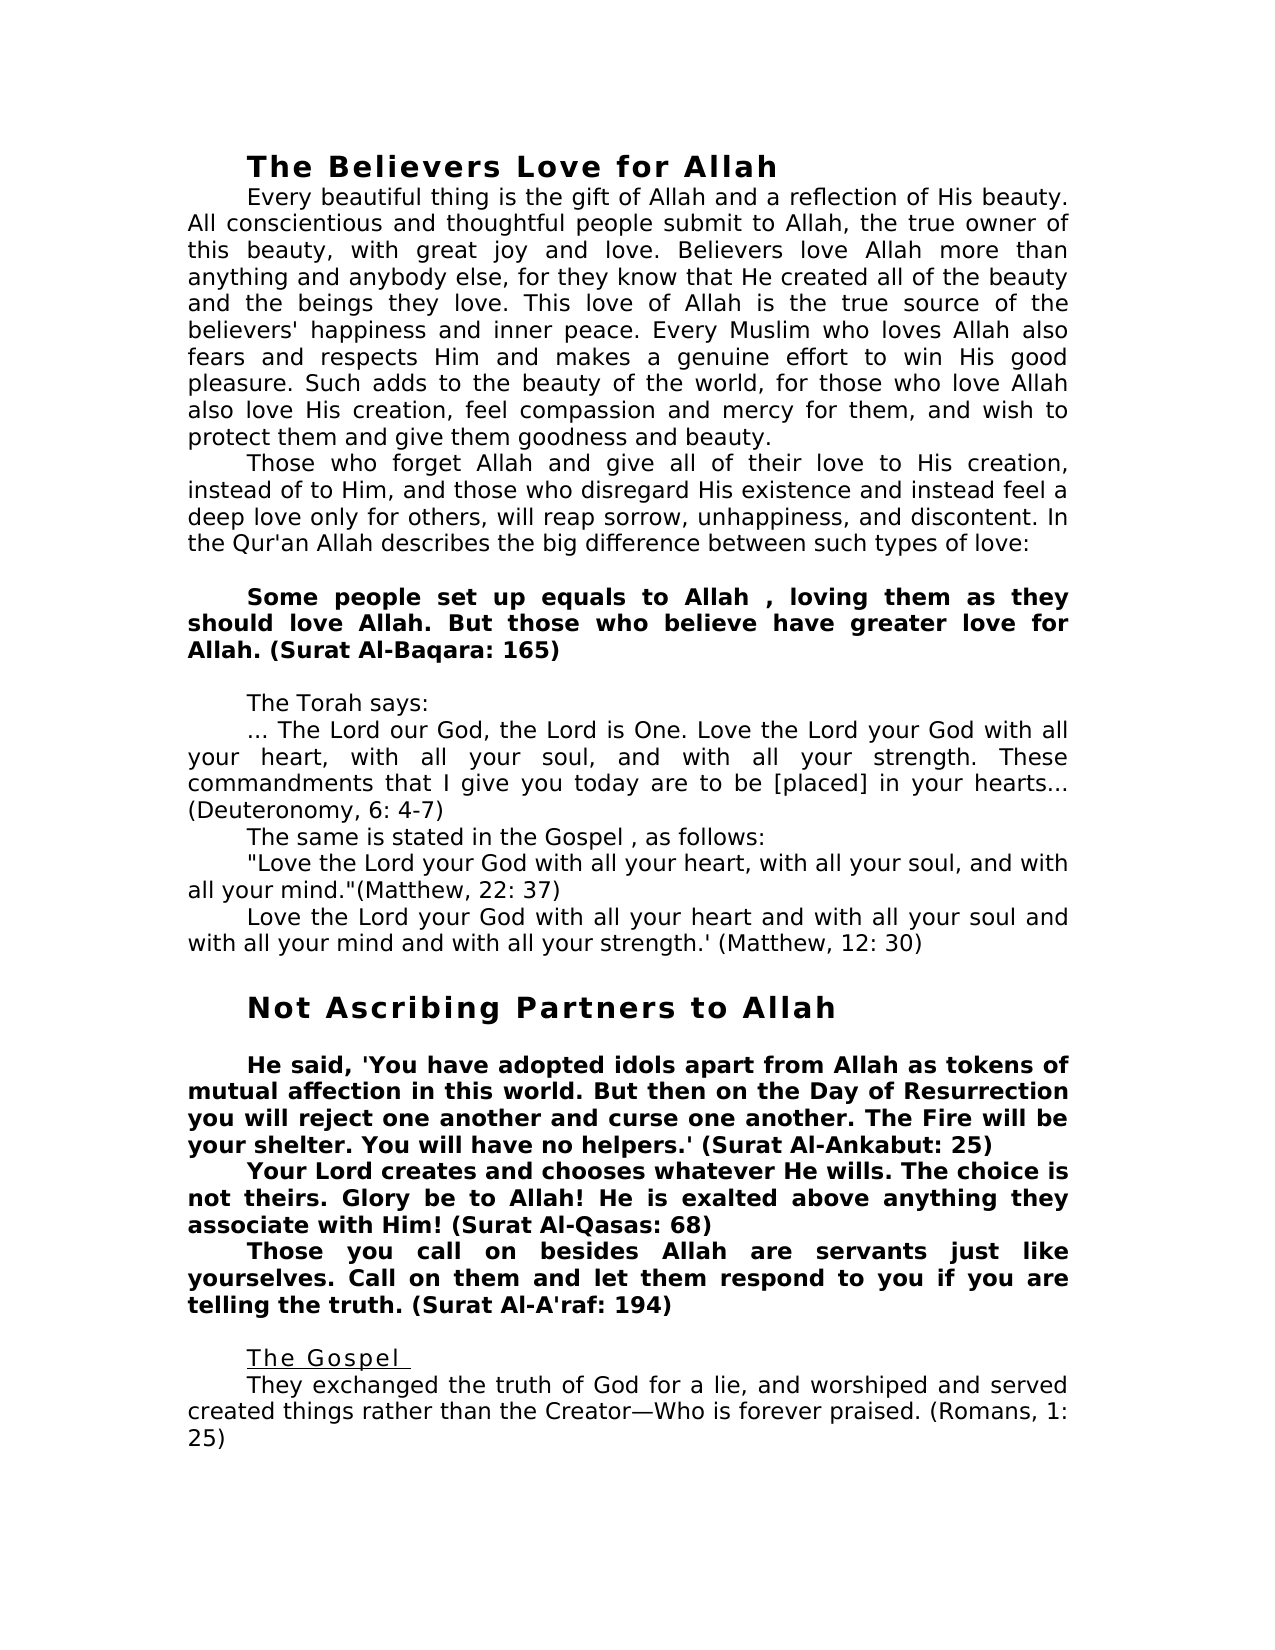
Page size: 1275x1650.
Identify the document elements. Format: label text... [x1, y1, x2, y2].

text ... The Lord our God, the Lord is One. Love the Lord your God with all your heart, with all your soul, and with all your strength. These commandments that I give you today are to be [placed] in your hearts... (Deuteronomy, 6: 4-7) [187, 717, 1070, 824]
text Your Lord creates and chooses whatever He wills. The choice is not theirs. Glory be to Allah! He is exalted above anything they associate with Him! (Surat Al-Qasas: 68) [187, 1158, 1070, 1238]
text Not Ascribing Partners to Allah [187, 991, 1070, 1025]
text The Believers Love for Allah [187, 150, 1070, 184]
text The Torah says: [187, 691, 1070, 717]
text Every beautiful thing is the gift of Allah and a reflection of His beauty. All conscientious and thoughtful people submit to Allah, the true owner of this beauty, with great joy and love. Believers love Allah more than anything and anybody else, for they know that He created all of the beauty and the beings they love. This love of Allah is the true source of the believers' happiness and inner peace. Every Muslim who loves Allah also fears and respects Him and makes a genuine effort to win His good pleasure. Such adds to the beauty of the world, for those who love Allah also love His creation, feel compassion and mercy for them, and wish to protect them and give them goodness and beauty. [187, 184, 1070, 451]
text They exchanged the truth of God for a lie, and worshiped and served created things rather than the Creator—Who is forever praised. (Romans, 1: 25) [187, 1372, 1070, 1452]
text "Love the Lord your God with all your heart, with all your soul, and with all your mind."(Matthew, 22: 37) [187, 851, 1070, 904]
text The Gospel [187, 1345, 1070, 1372]
text Those you call on besides Allah are servants just like yourselves. Call on them and let them respond to you if you are telling the truth. (Surat Al-A'raf: 194) [187, 1238, 1070, 1318]
text Love the Lord your God with all your heart and with all your soul and with all your mind and with all your strength.' (Matthew, 12: 30) [187, 904, 1070, 957]
text Those who forget Allah and give all of their love to His creation, instead of to Him, and those who disregard His existence and instead feel a deep love only for others, will reap sorrow, unhappiness, and discontent. In the Qur'an Allah describes the big difference between such types of love: [187, 451, 1070, 557]
text Some people set up equals to Allah , loving them as they should love Allah. But those who believe have greater love for Allah. (Surat Al-Baqara: 165) [187, 584, 1070, 664]
text He said, 'You have adopted idols apart from Allah as tokens of mutual affection in this world. But then on the Day of Resurrection you will reject one another and curse one another. The Fire will be your shelter. You will have no helpers.' (Surat Al-Ankabut: 25) [187, 1052, 1070, 1158]
text The same is stated in the Gospel , as follows: [187, 824, 1070, 851]
